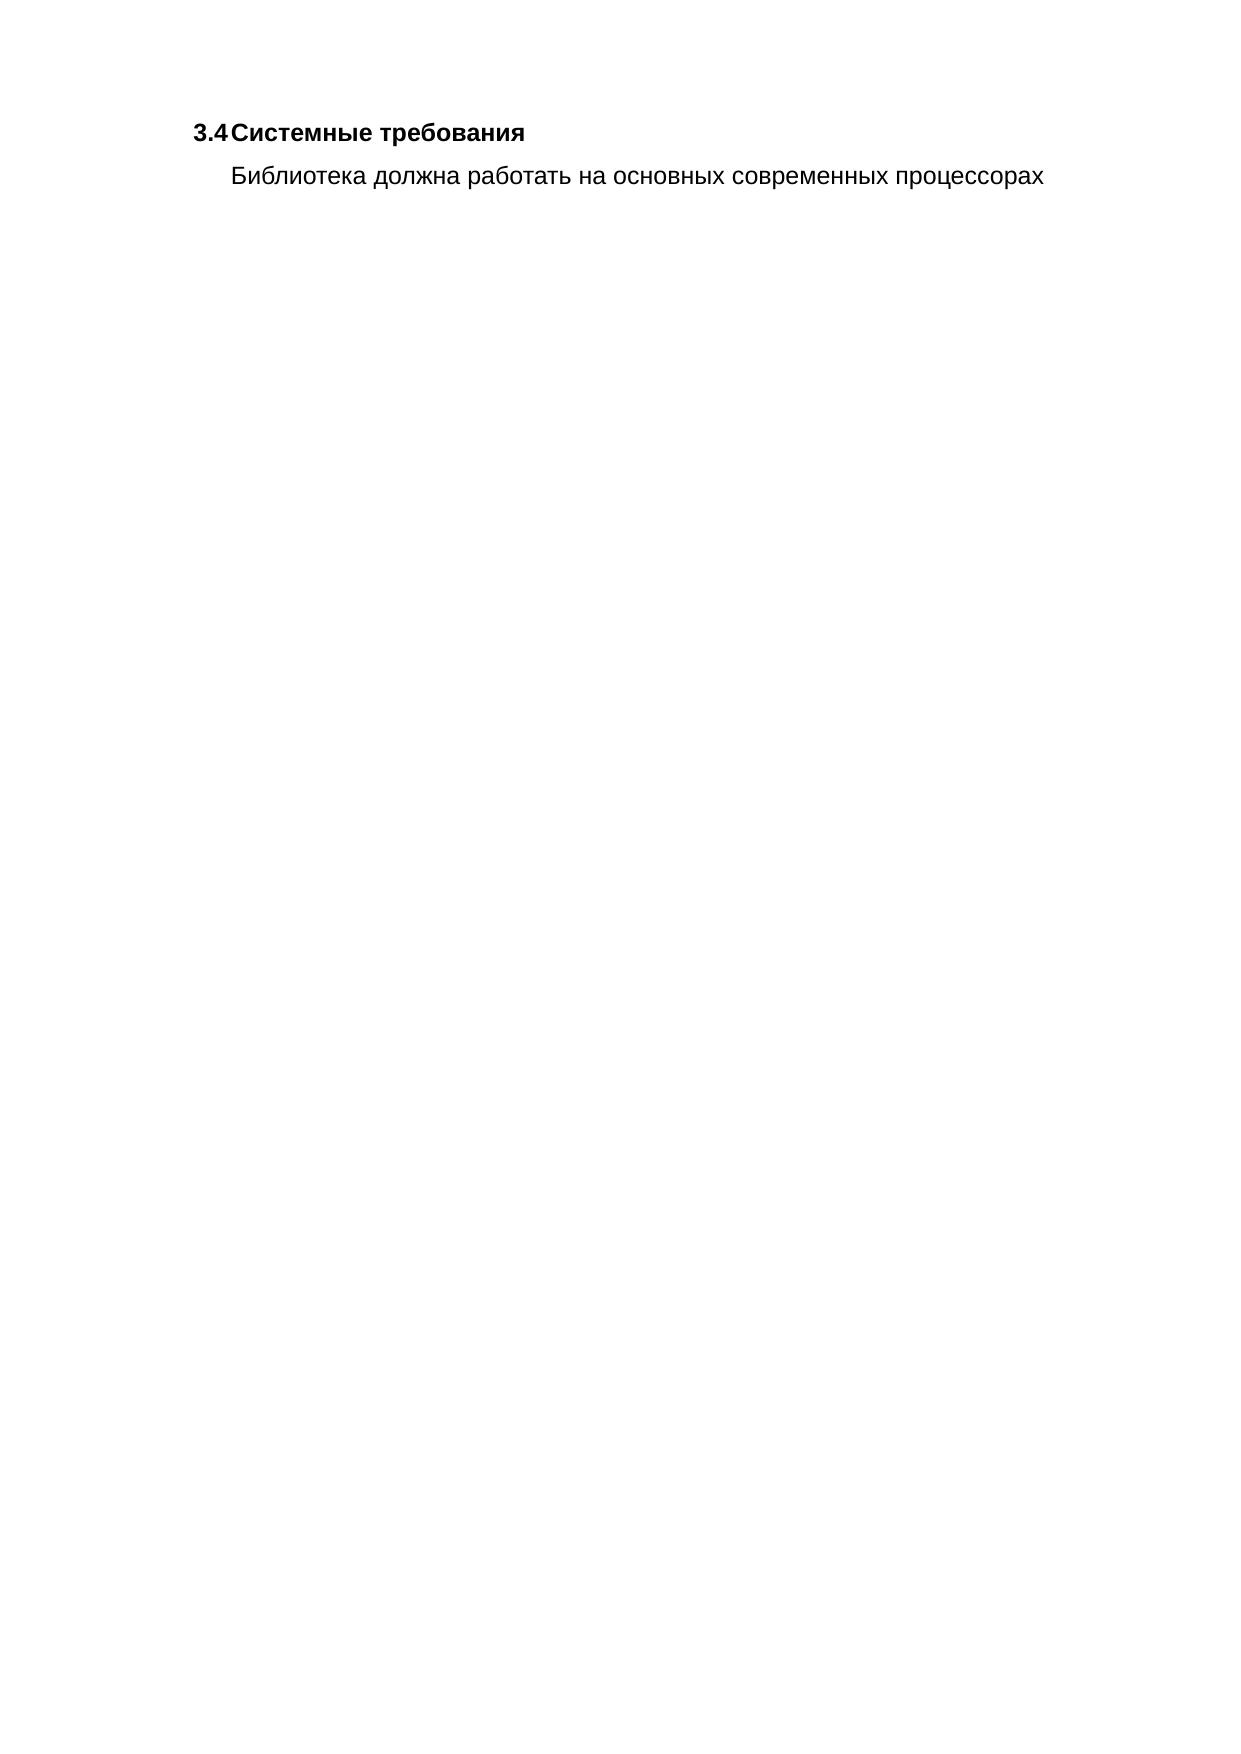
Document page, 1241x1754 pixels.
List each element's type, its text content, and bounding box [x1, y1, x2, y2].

list Библиотека должна работать на основных современных процессорах [193, 161, 1122, 190]
list Системные требования [193, 118, 1122, 147]
